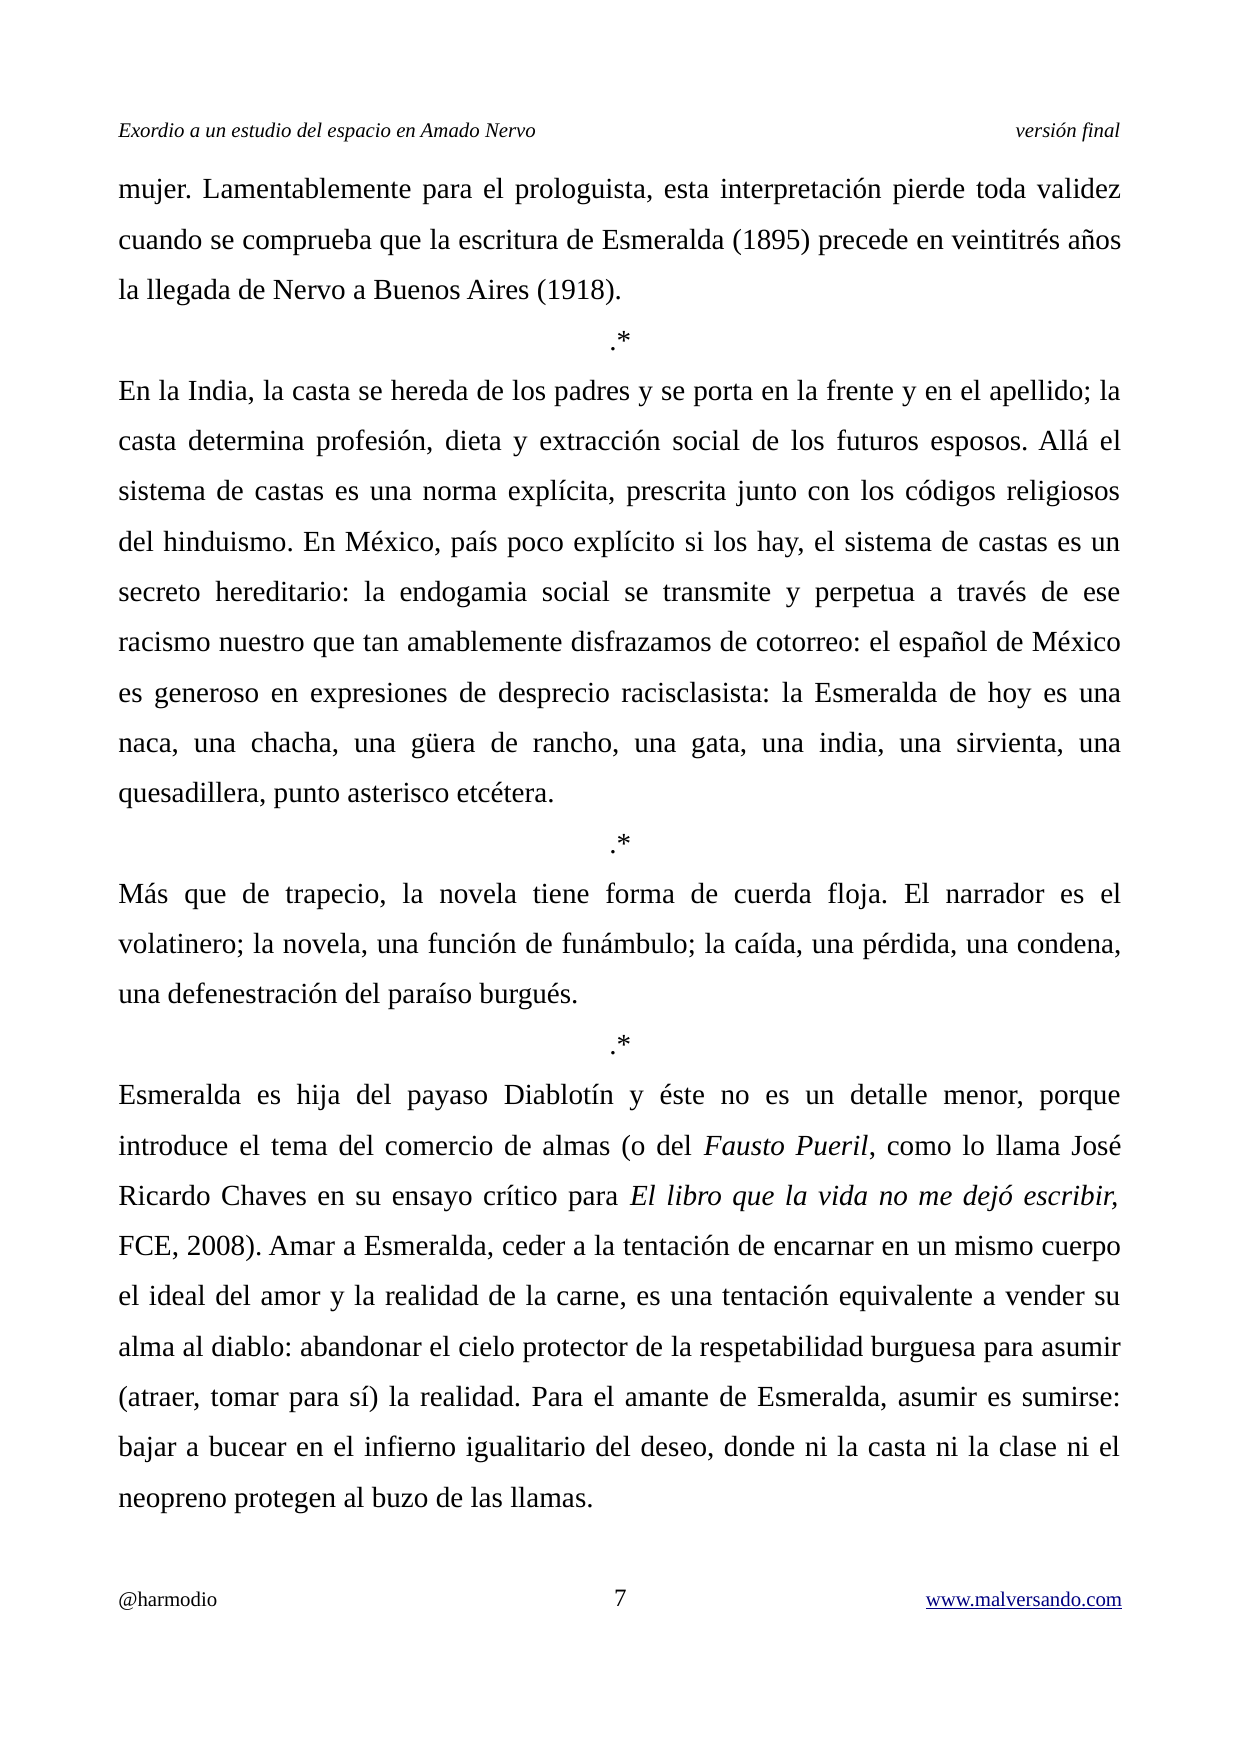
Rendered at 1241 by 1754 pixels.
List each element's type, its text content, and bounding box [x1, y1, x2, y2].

text mujer. Lamentablemente para el prologuista, esta interpretación pierde toda validez cuando se comprueba que la escritura de Esmeralda (1895) precede en veintitrés años la llegada de Nervo a Buenos Aires (1918). [118, 172, 1122, 306]
text .* [118, 826, 1122, 859]
text .* [118, 323, 1122, 356]
text Esmeralda es hija del payaso Diablotín y éste no es un detalle menor, porque introduce el tema del comercio de almas (o del Fausto Pueril, como lo llama José Ricardo Chaves en su ensayo crítico para El libro que la vida no me dejó escribir, FCE, 2008). Amar a Esmeralda, ceder a la tentación de encarnar en un mismo cuerpo el ideal del amor y la realidad de la carne, es una tentación equivalente a vender su alma al diablo: abandonar el cielo protector de la respetabilidad burguesa para asumir (atraer, tomar para sí) la realidad. Para el amante de Esmeralda, asumir es sumirse: bajar a bucear en el infierno igualitario del deseo, donde ni la casta ni la clase ni el neopreno protegen al buzo de las llamas. [118, 1077, 1122, 1513]
text En la India, la casta se hereda de los padres y se porta en la frente y en el apellido; la casta determina profesión, dieta y extracción social de los futuros esposos. Allá el sistema de castas es una norma explícita, prescrita junto con los códigos religiosos del hinduismo. En México, país poco explícito si los hay, el sistema de castas es un secreto hereditario: la endogamia social se transmite y perpetua a través de ese racismo nuestro que tan amablemente disfrazamos de cotorreo: el español de México es generoso en expresiones de desprecio racisclasista: la Esmeralda de hoy es una naca, una chacha, una güera de rancho, una gata, una india, una sirvienta, una quesadillera, punto asterisco etcétera. [118, 373, 1122, 809]
text Más que de trapecio, la novela tiene forma de cuerda floja. El narrador es el volatinero; la novela, una función de funámbulo; la caída, una pérdida, una condena, una defenestración del paraíso burgués. [118, 876, 1122, 1010]
text .* [118, 1027, 1122, 1061]
